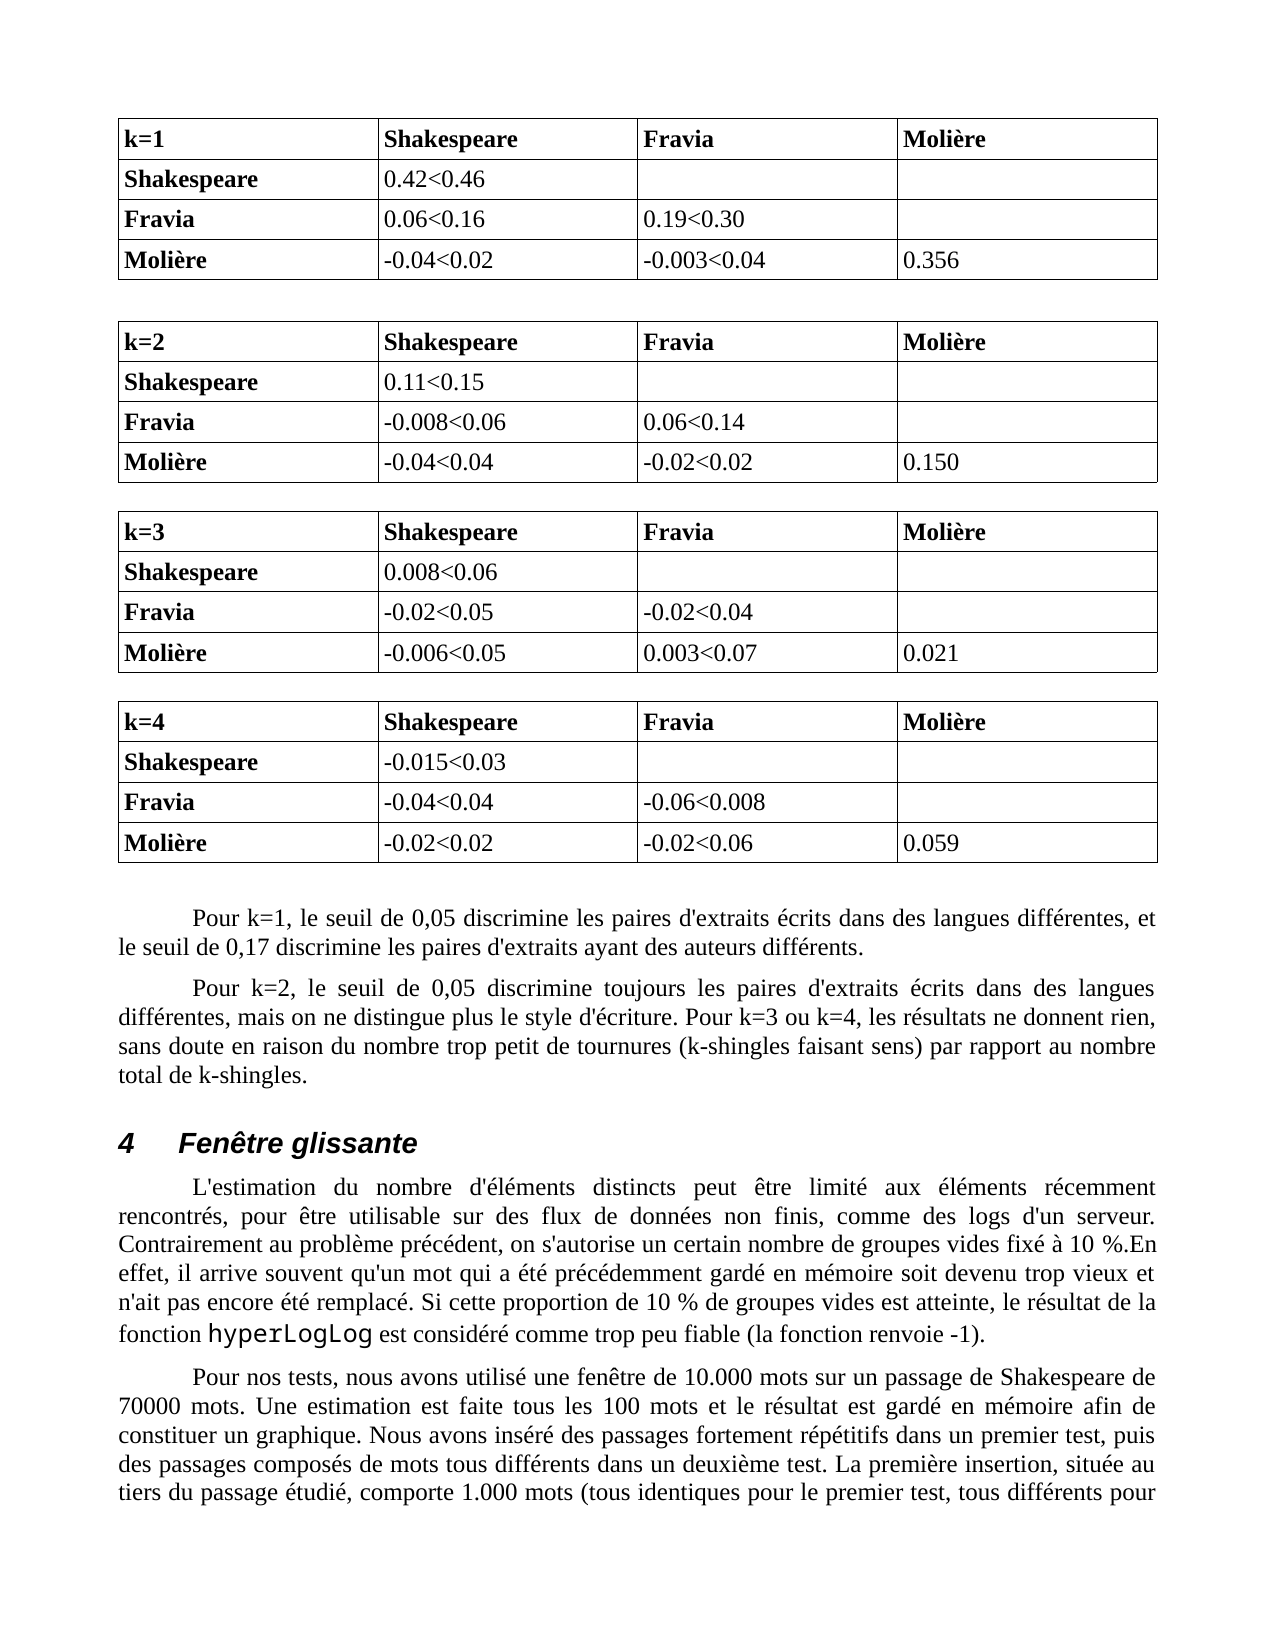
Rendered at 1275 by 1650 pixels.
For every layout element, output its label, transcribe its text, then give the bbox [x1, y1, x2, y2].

table_cell 0.06<0.16 [379, 200, 637, 239]
table_header Shakespeare [379, 119, 637, 158]
table_header Shakespeare [379, 322, 637, 361]
table_cell [898, 742, 1157, 782]
table_cell -0.04<0.04 [379, 783, 637, 822]
table_cell Fravia [119, 402, 378, 442]
table_cell Shakespeare [119, 160, 378, 199]
text Pour nos tests, nous avons utilisé une fenêtre de 10.000 mots sur un passage de Shakespeare de 70000 mots. Une estimation est faite tous les 100 mots et le résultat est gardé en mémoire afin de constituer un graphique. Nous avons inséré des passages fortement répétitifs dans un premier test, puis des passages composés de mots tous différents dans un deuxième test. La première insertion, située au tiers du passage étudié, comporte 1.000 mots (tous identiques pour le premier test, tous différents pour [118, 1362, 1157, 1506]
table_cell 0.008<0.06 [379, 552, 637, 591]
table_cell [898, 783, 1157, 822]
table_cell 0.06<0.14 [638, 402, 897, 442]
table_header Fravia [638, 322, 897, 361]
table_cell -0.02<0.02 [638, 443, 897, 482]
text Pour k=2, le seuil de 0,05 discrimine toujours les paires d'extraits écrits dans des langues différentes, mais on ne distingue plus le style d'écriture. Pour k=3 ou k=4, les résultats ne donnent rien, sans doute en raison du nombre trop petit de tournures (k-shingles faisant sens) par rapport au nombre total de k-shingles. [118, 973, 1157, 1088]
table_cell 0.19<0.30 [638, 200, 897, 239]
table_cell Fravia [119, 200, 378, 239]
table_cell [898, 200, 1157, 239]
table_cell Molière [119, 443, 378, 482]
table_cell [898, 402, 1157, 442]
text Pour k=1, le seuil de 0,05 discrimine les paires d'extraits écrits dans des langues différentes, et le seuil de 0,17 discrimine les paires d'extraits ayant des auteurs différents. [118, 903, 1157, 961]
table_cell Molière [119, 240, 378, 279]
table_header Fravia [638, 512, 897, 551]
table_cell 0.150 [898, 443, 1157, 482]
table_cell Fravia [119, 783, 378, 822]
table_header Molière [898, 119, 1157, 158]
table_cell [638, 362, 897, 401]
table_cell 0.059 [898, 823, 1157, 862]
table_cell 0.021 [898, 633, 1157, 672]
table_cell -0.06<0.008 [638, 783, 897, 822]
table_header Fravia [638, 119, 897, 158]
table_cell Molière [119, 823, 378, 862]
table_cell -0.04<0.04 [379, 443, 637, 482]
table_cell 0.356 [898, 240, 1157, 279]
subtitle Fenêtre glissante [118, 1126, 1157, 1159]
table_header k=1 [119, 119, 378, 158]
table_cell Molière [119, 633, 378, 672]
table_cell [898, 362, 1157, 401]
table_cell -0.006<0.05 [379, 633, 637, 672]
table_cell Shakespeare [119, 742, 378, 782]
table_cell 0.42<0.46 [379, 160, 637, 199]
table_cell -0.015<0.03 [379, 742, 637, 782]
table_header k=2 [119, 322, 378, 361]
table_cell -0.02<0.02 [379, 823, 637, 862]
table_header Molière [898, 512, 1157, 551]
table_header Shakespeare [379, 512, 637, 551]
table_cell [898, 592, 1157, 632]
table_cell -0.04<0.02 [379, 240, 637, 279]
table_header Molière [898, 322, 1157, 361]
table_cell 0.11<0.15 [379, 362, 637, 401]
table_cell -0.008<0.06 [379, 402, 637, 442]
table_cell [638, 552, 897, 591]
table_cell [638, 160, 897, 199]
table_cell Shakespeare [119, 552, 378, 591]
table_header Molière [898, 702, 1157, 741]
table_cell -0.02<0.04 [638, 592, 897, 632]
table_header k=3 [119, 512, 378, 551]
table_cell [638, 742, 897, 782]
table_cell Shakespeare [119, 362, 378, 401]
text L'estimation du nombre d'éléments distincts peut être limité aux éléments récemment rencontrés, pour être utilisable sur des flux de données non finis, comme des logs d'un serveur. Contrairement au problème précédent, on s'autorise un certain nombre de groupes vides fixé à 10 %.En effet, il arrive souvent qu'un mot qui a été précédemment gardé en mémoire soit devenu trop vieux et n'ait pas encore été remplacé. Si cette proportion de 10 % de groupes vides est atteinte, le résultat de la fonction hyperLogLog est considéré comme trop peu fiable (la fonction renvoie -1). [118, 1172, 1157, 1350]
table_cell -0.02<0.05 [379, 592, 637, 632]
table_header Shakespeare [379, 702, 637, 741]
table_header Fravia [638, 702, 897, 741]
table_cell 0.003<0.07 [638, 633, 897, 672]
table_cell -0.003<0.04 [638, 240, 897, 279]
table_cell -0.02<0.06 [638, 823, 897, 862]
table_cell [898, 552, 1157, 591]
table_cell Fravia [119, 592, 378, 632]
table_header k=4 [119, 702, 378, 741]
table_cell [898, 160, 1157, 199]
